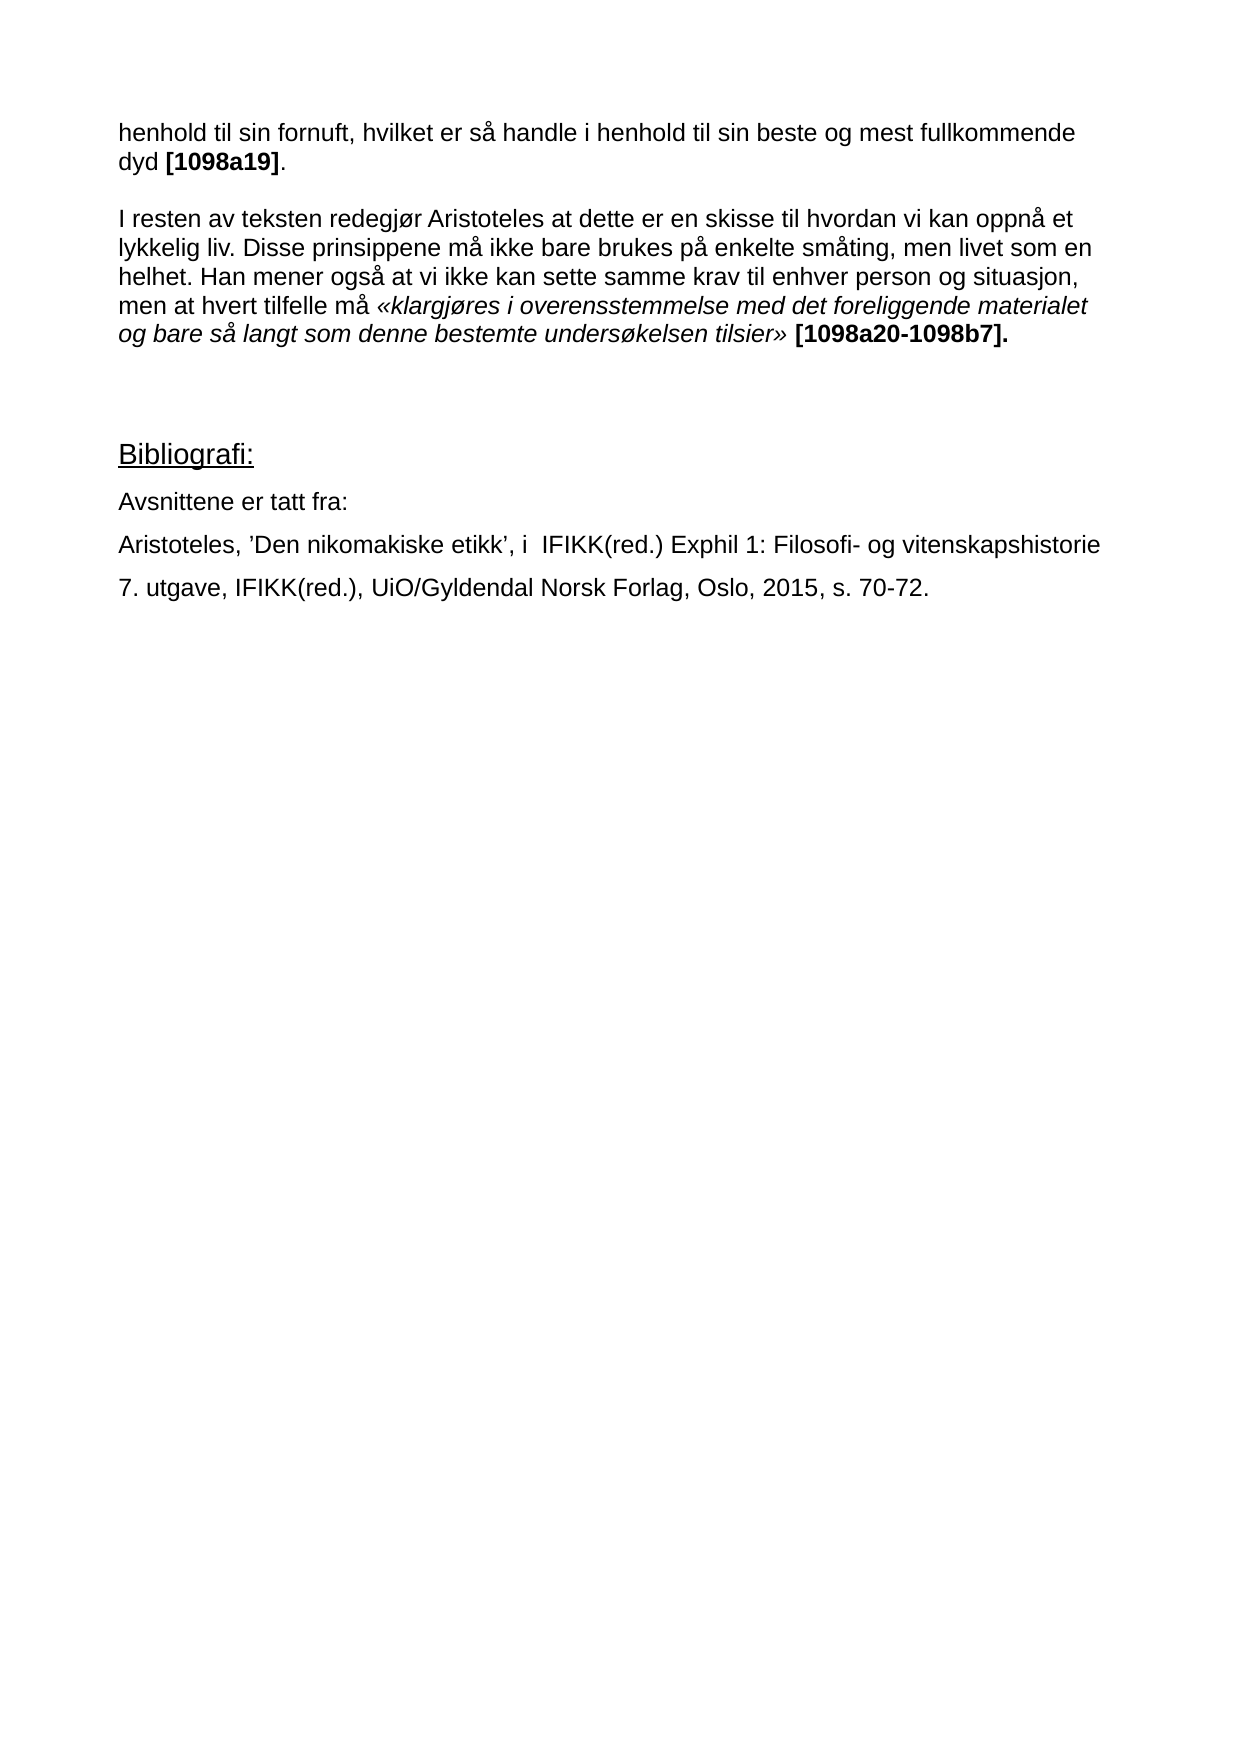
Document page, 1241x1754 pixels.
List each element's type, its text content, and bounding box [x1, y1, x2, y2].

text Aristoteles, ’Den nikomakiske etikk’, i IFIKK(red.) Exphil 1: Filosofi- og vitenskapshistorie 7. utgave, IFIKK(red.), UiO/Gyldendal Norsk Forlag, Oslo, 2015, s. 70-72. [118, 530, 1122, 602]
text I resten av teksten redegjør Aristoteles at dette er en skisse til hvordan vi kan oppnå et lykkelig liv. Disse prinsippene må ikke bare brukes på enkelte småting, men livet som en helhet. Han mener også at vi ikke kan sette samme krav til enhver person og situasjon, men at hvert tilfelle må «klargjøres i overensstemmelse med det foreliggende materialet og bare så langt som denne bestemte undersøkelsen tilsier» [1098a20-1098b7]. [118, 204, 1122, 348]
text Avsnittene er tatt fra: [118, 487, 1122, 516]
text henhold til sin fornuft, hvilket er så handle i henhold til sin beste og mest fullkommende dyd [1098a19]. [118, 118, 1122, 176]
text Bibliografi: [118, 437, 1122, 470]
